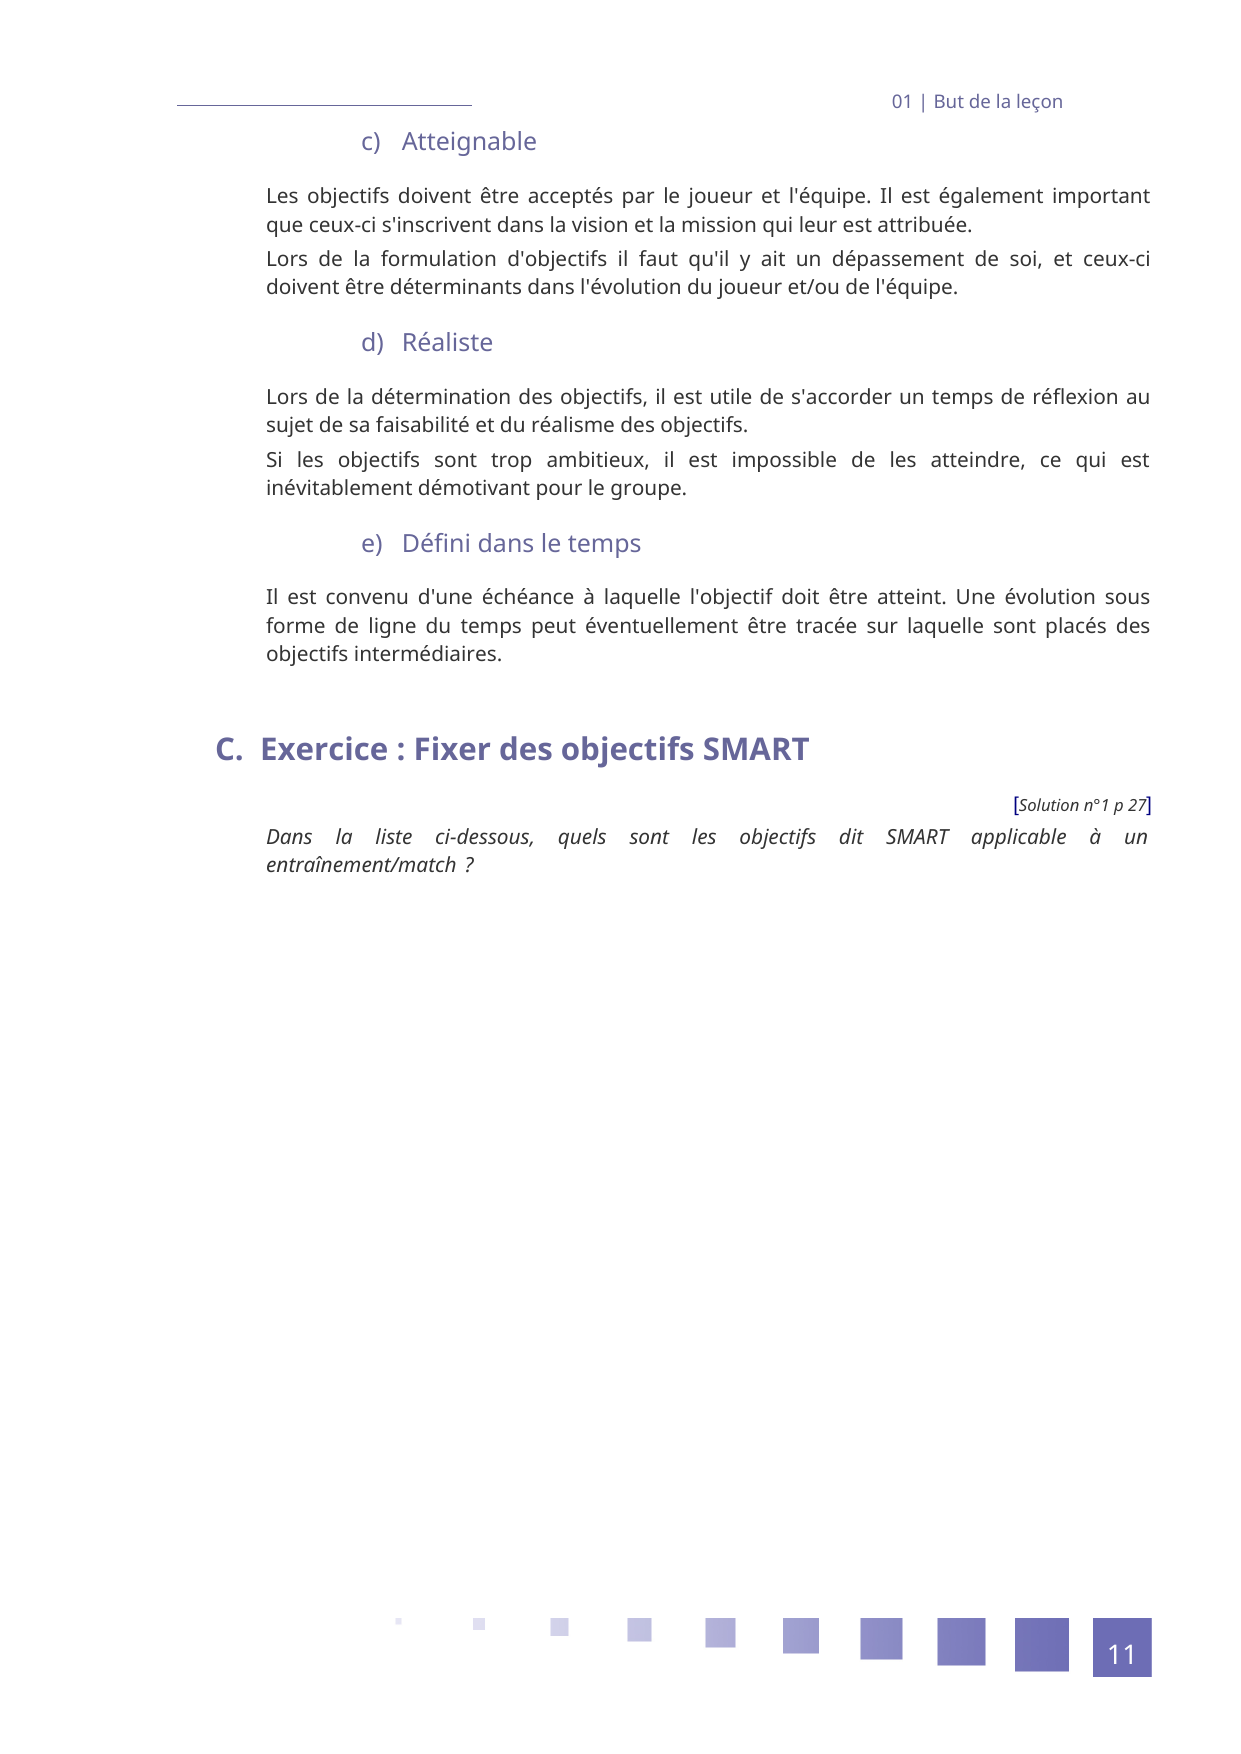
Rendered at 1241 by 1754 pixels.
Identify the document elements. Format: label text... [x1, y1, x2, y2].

title Réaliste [354, 324, 1152, 359]
text Si les objectifs sont trop ambitieux, il est impossible de les atteindre, ce qui est inévitablement démotivant pour le groupe. [266, 445, 1152, 502]
text Les objectifs doivent être acceptés par le joueur et l'équipe. Il est également important que ceux-ci s'inscrivent dans la vision et la mission qui leur est attribuée. [266, 181, 1152, 238]
title Défini dans le temps [354, 525, 1152, 559]
text Il est convenu d'une échéance à laquelle l'objectif doit être atteint. Une évolution sous forme de ligne du temps peut éventuellement être tracée sur laquelle sont placés des objectifs intermédiaires. [266, 582, 1152, 668]
text [Solution n°1 p 25] [266, 793, 1152, 816]
title Atteignable [354, 124, 1152, 158]
picture [351, 1618, 1152, 1678]
text Dans la liste ci-dessous, quels sont les objectifs dit SMART applicable à un entraînement/match ? [266, 822, 1152, 879]
text Lors de la détermination des objectifs, il est utile de s'accorder un temps de réflexion au sujet de sa faisabilité et du réalisme des objectifs. [266, 382, 1152, 439]
text Lors de la formulation d'objectifs il faut qu'il y ait un dépassement de soi, et ceux-ci doivent être déterminants dans l'évolution du joueur et/ou de l'équipe. [266, 244, 1152, 301]
title Exercice : Fixer des objectifs SMART [207, 727, 1152, 769]
